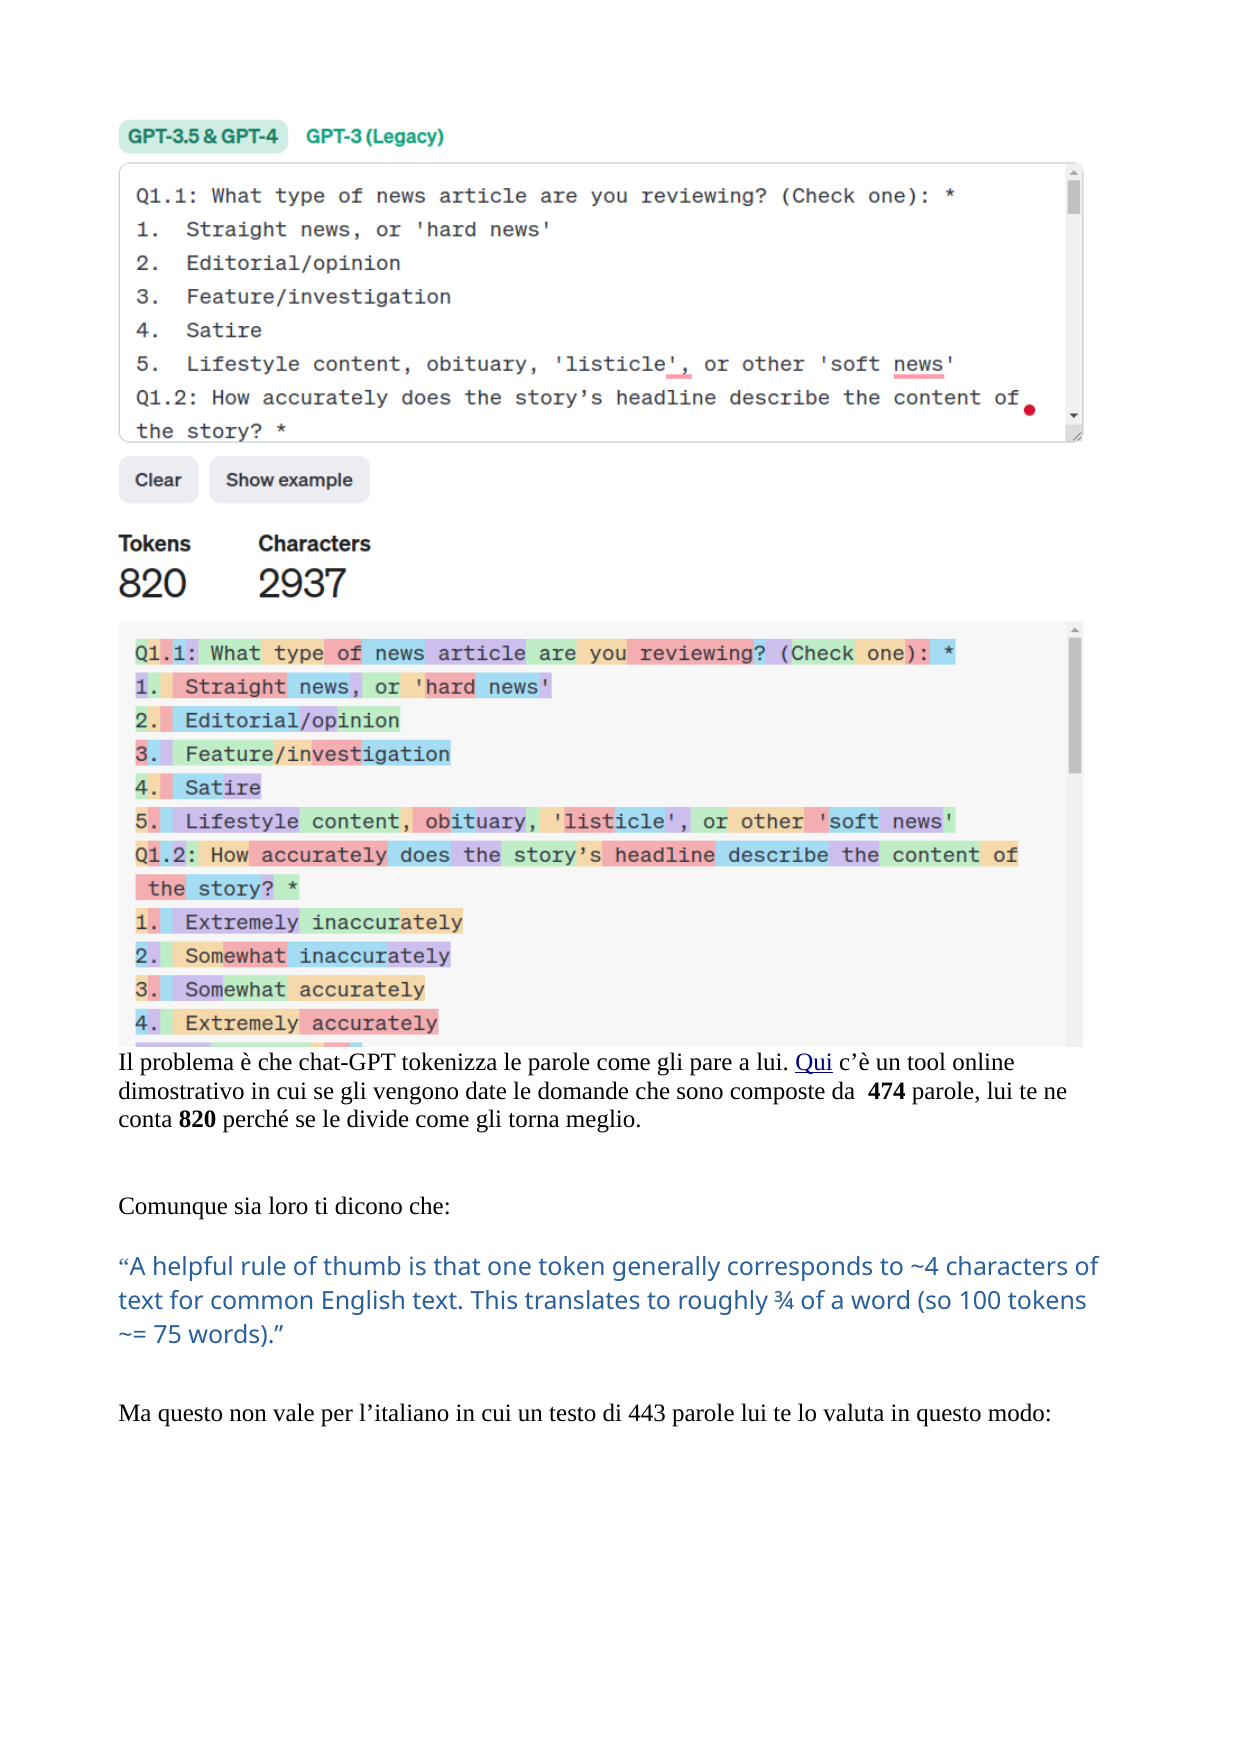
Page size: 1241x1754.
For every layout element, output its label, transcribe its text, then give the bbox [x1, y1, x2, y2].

text Il problema è che chat-GPT tokenizza le parole come gli pare a lui. Qui c’è un tool online dimostrativo in cui se gli vengono date le domande che sono composte da 474 parole, lui te ne conta 820 perché se le divide come gli torna meglio. [118, 118, 1122, 1133]
text Ma questo non vale per l’italiano in cui un testo di 443 parole lui te lo valuta in questo modo: [118, 1398, 1122, 1427]
text “A helpful rule of thumb is that one token generally corresponds to ~4 characters of text for common English text. This translates to roughly ¾ of a word (so 100 tokens ~= 75 words).” [118, 1248, 1122, 1350]
text Comunque sia loro ti dicono che: [118, 1191, 1122, 1219]
picture [102, 103, 1107, 1047]
